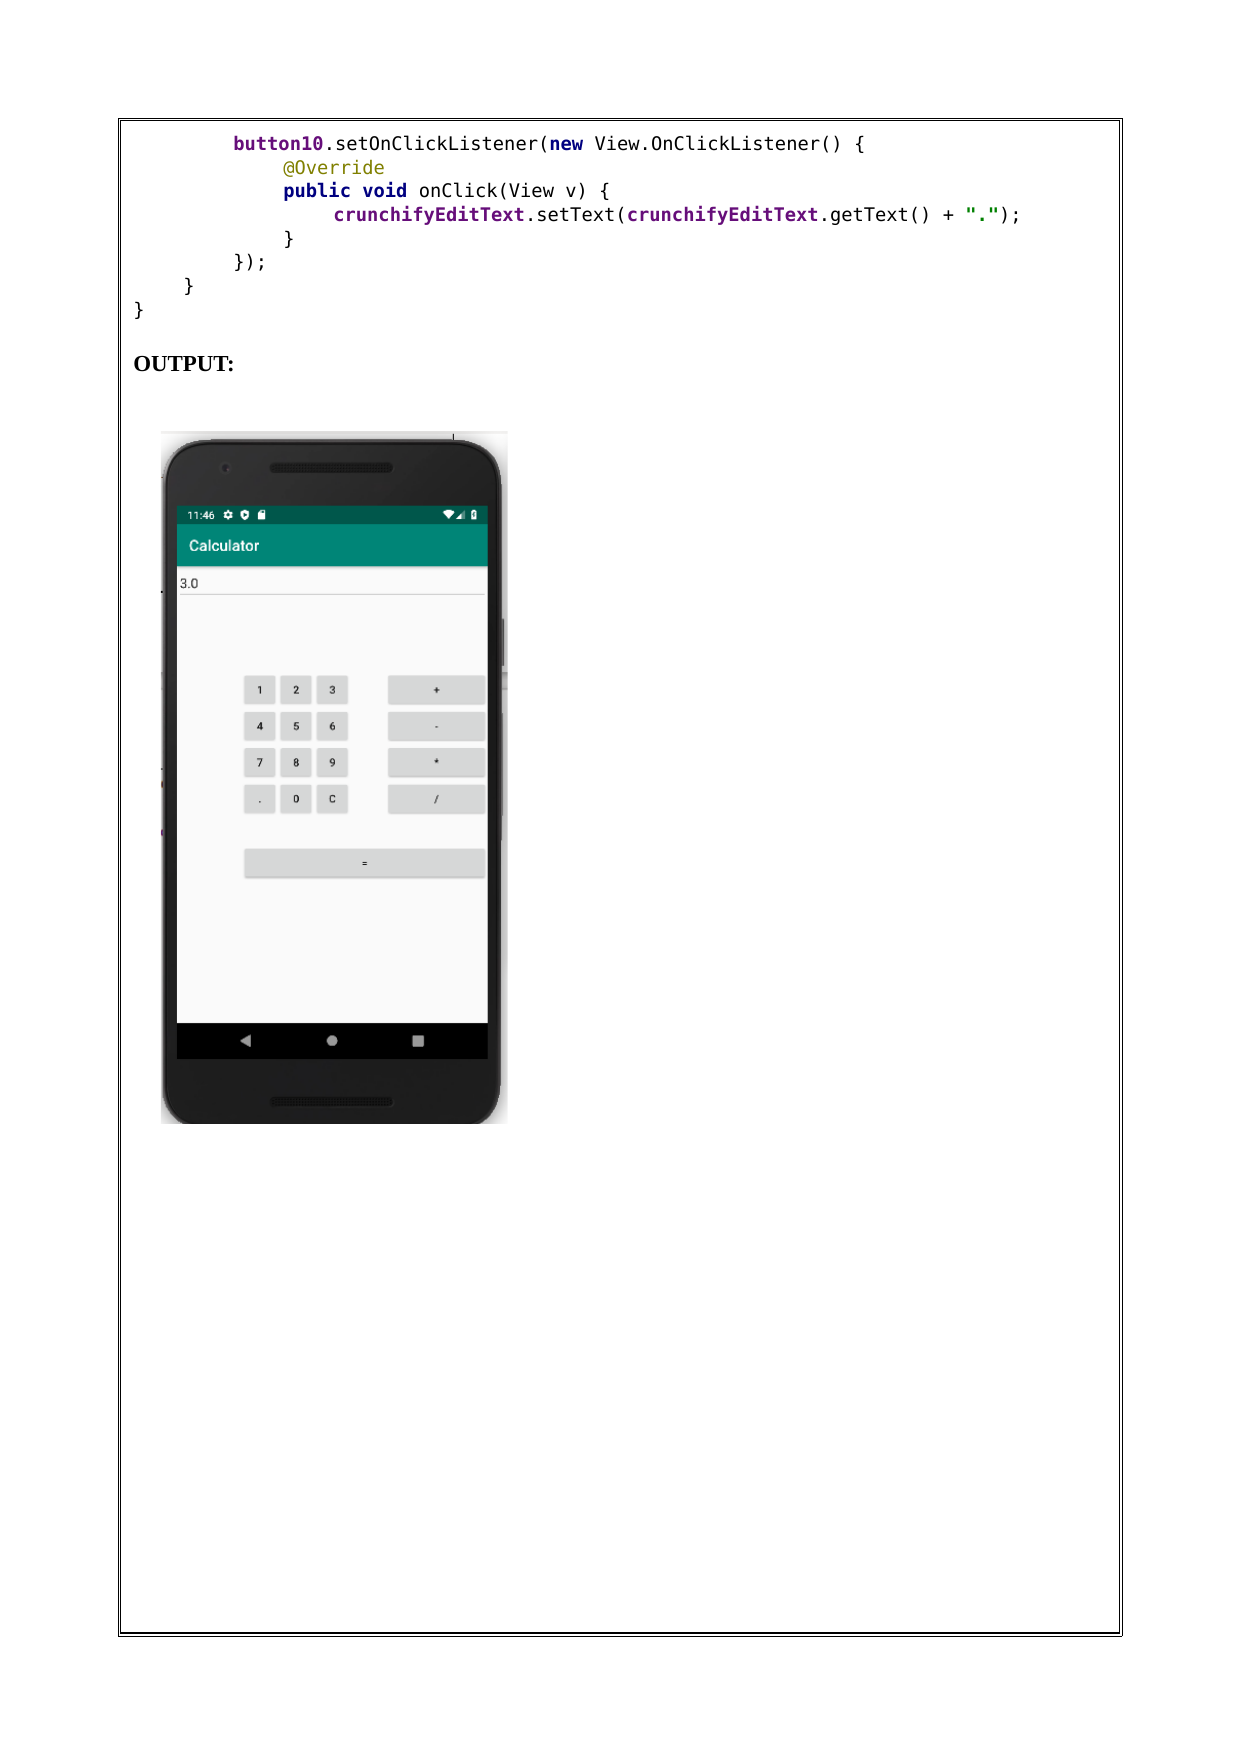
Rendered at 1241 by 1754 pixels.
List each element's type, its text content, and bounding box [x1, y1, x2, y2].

picture [313, 431, 508, 1124]
text } [133, 299, 1107, 321]
text crunchifyEditText.setText(crunchifyEditText.getText() + "."); [133, 204, 1107, 228]
text button10.setOnClickListener(new View.OnClickListener() { [133, 133, 1107, 157]
text OUTPUT: [133, 350, 1107, 376]
text } [133, 275, 1107, 299]
text @Override [133, 157, 1107, 180]
text public void onClick(View v) { [133, 180, 1107, 204]
text }); [133, 251, 1107, 275]
text } [133, 228, 1107, 251]
